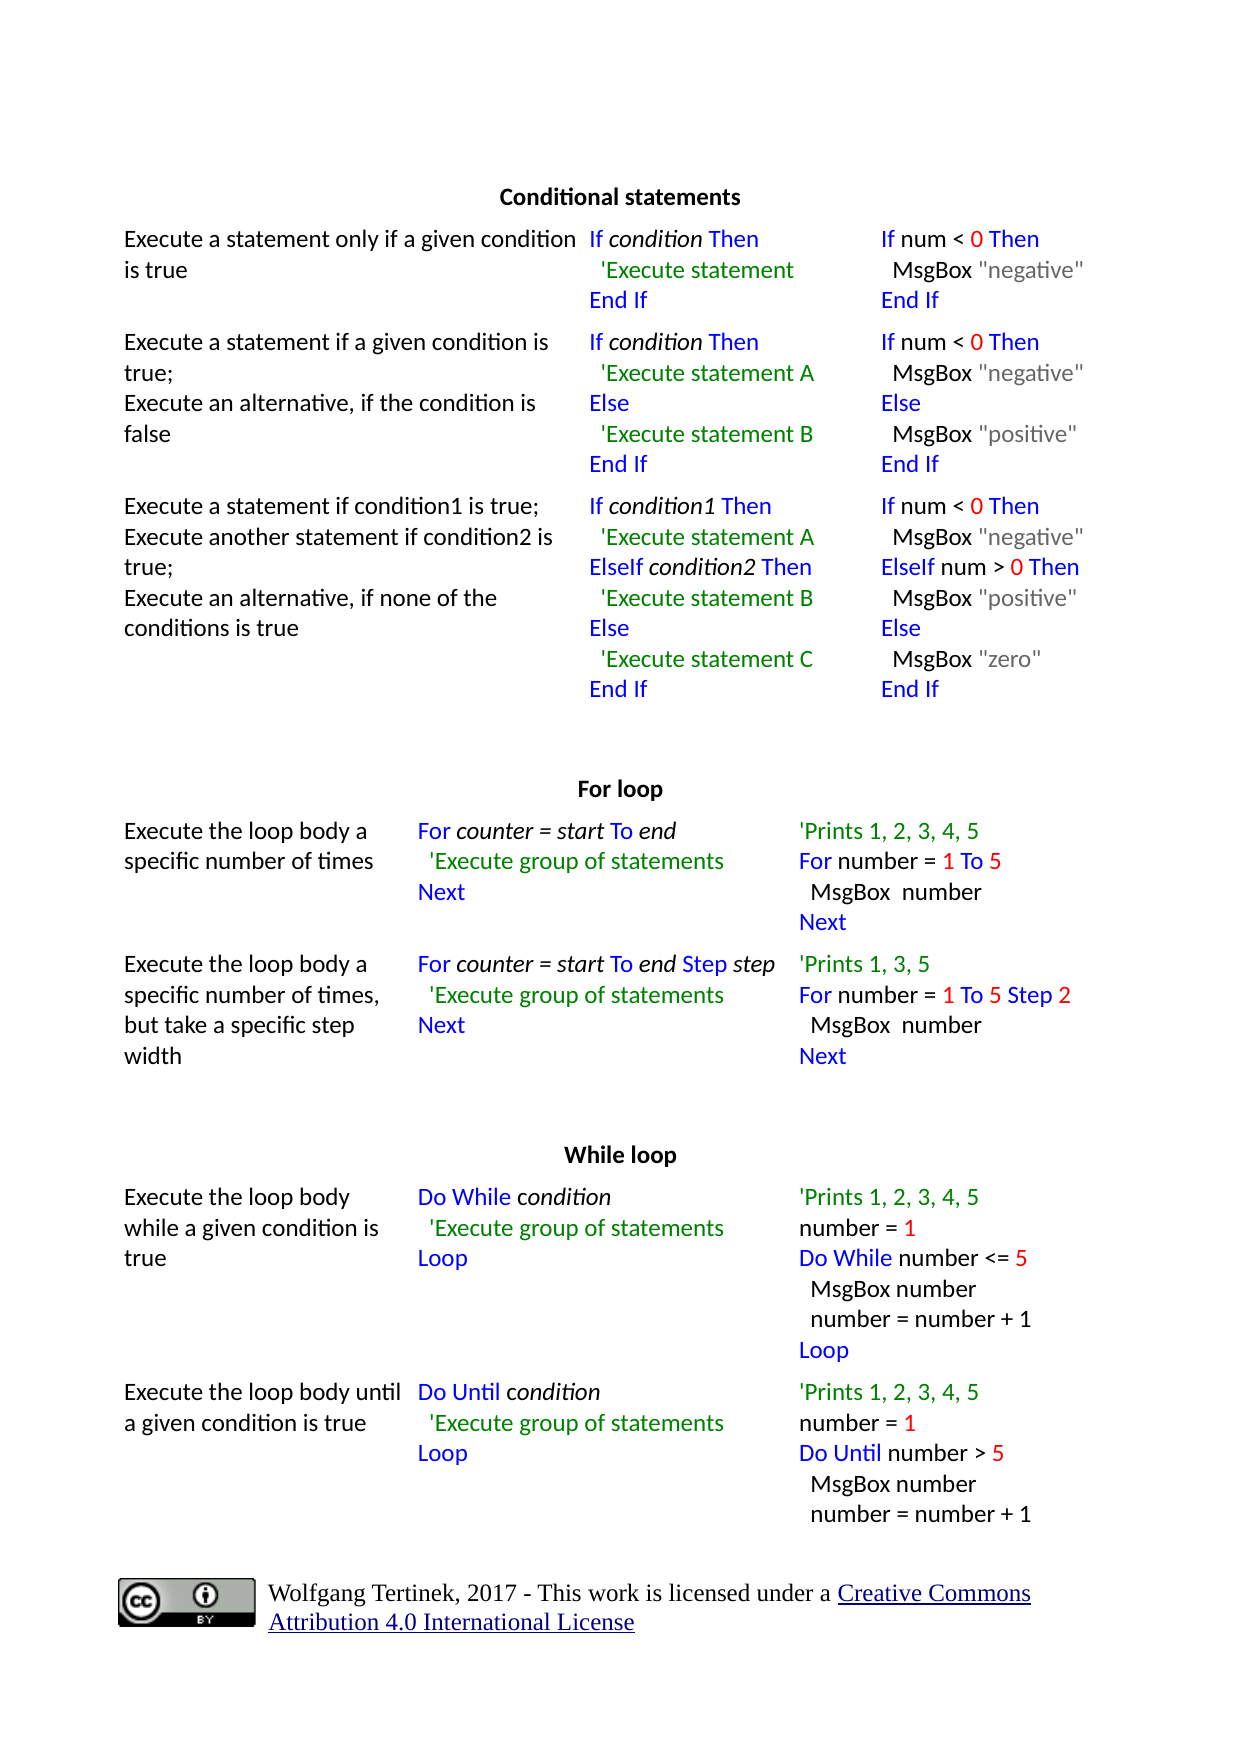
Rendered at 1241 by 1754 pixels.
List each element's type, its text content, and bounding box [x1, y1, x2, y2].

table_cell Execute a statement if a given condition is true; Execute an alternative, if the condition is false [118, 321, 583, 485]
table_cell Do Until condition 'Execute group of statements Loop [412, 1370, 793, 1534]
table_cell If num < 0 Then MsgBox "negative" ElseIf num > 0 Then MsgBox "positive" Else MsgBox "zero" End If [875, 485, 1122, 710]
table_cell For counter = start To end 'Execute group of statements Next [412, 809, 793, 943]
table_cell If num < 0 Then MsgBox "negative" End If [875, 218, 1122, 321]
table_cell 'Prints 1, 2, 3, 4, 5 For number = 1 To 5 MsgBox number Next [793, 809, 1123, 943]
table_header Conditional statements [118, 176, 1122, 218]
table_cell 'Prints 1, 3, 5 For number = 1 To 5 Step 2 MsgBox number Next [793, 943, 1123, 1076]
table_cell Execute the loop body a specific number of times, but take a specific step width [118, 943, 412, 1076]
table_cell Execute a statement only if a given condition is true [118, 218, 583, 321]
table_cell Do While condition 'Execute group of statements Loop [412, 1176, 793, 1370]
table_cell Execute the loop body while a given condition is true [118, 1176, 412, 1370]
table_cell If num < 0 Then MsgBox "negative" Else MsgBox "positive" End If [875, 321, 1122, 485]
table_cell If condition1 Then 'Execute statement A ElseIf condition2 Then 'Execute statement B Else 'Execute statement C End If [583, 485, 875, 710]
table_header For loop [118, 767, 1123, 809]
table_cell Execute the loop body until a given condition is true [118, 1370, 412, 1534]
picture [118, 1578, 256, 1627]
table_cell For counter = start To end Step step 'Execute group of statements Next [412, 943, 793, 1076]
table_cell 'Prints 1, 2, 3, 4, 5 number = 1 Do Until number > 5 MsgBox number number = number + 1 [793, 1370, 1123, 1534]
table_cell Execute a statement if condition1 is true; Execute another statement if condition2 is true; Execute an alternative, if none of the conditions is true [118, 485, 583, 710]
table_cell 'Prints 1, 2, 3, 4, 5 number = 1 Do While number <= 5 MsgBox number number = number + 1 Loop [793, 1176, 1123, 1370]
table_cell If condition Then 'Execute statement A Else 'Execute statement B End If [583, 321, 875, 485]
table_cell Execute the loop body a specific number of times [118, 809, 412, 943]
table_header While loop [118, 1134, 1123, 1176]
table_cell If condition Then 'Execute statement End If [583, 218, 875, 321]
